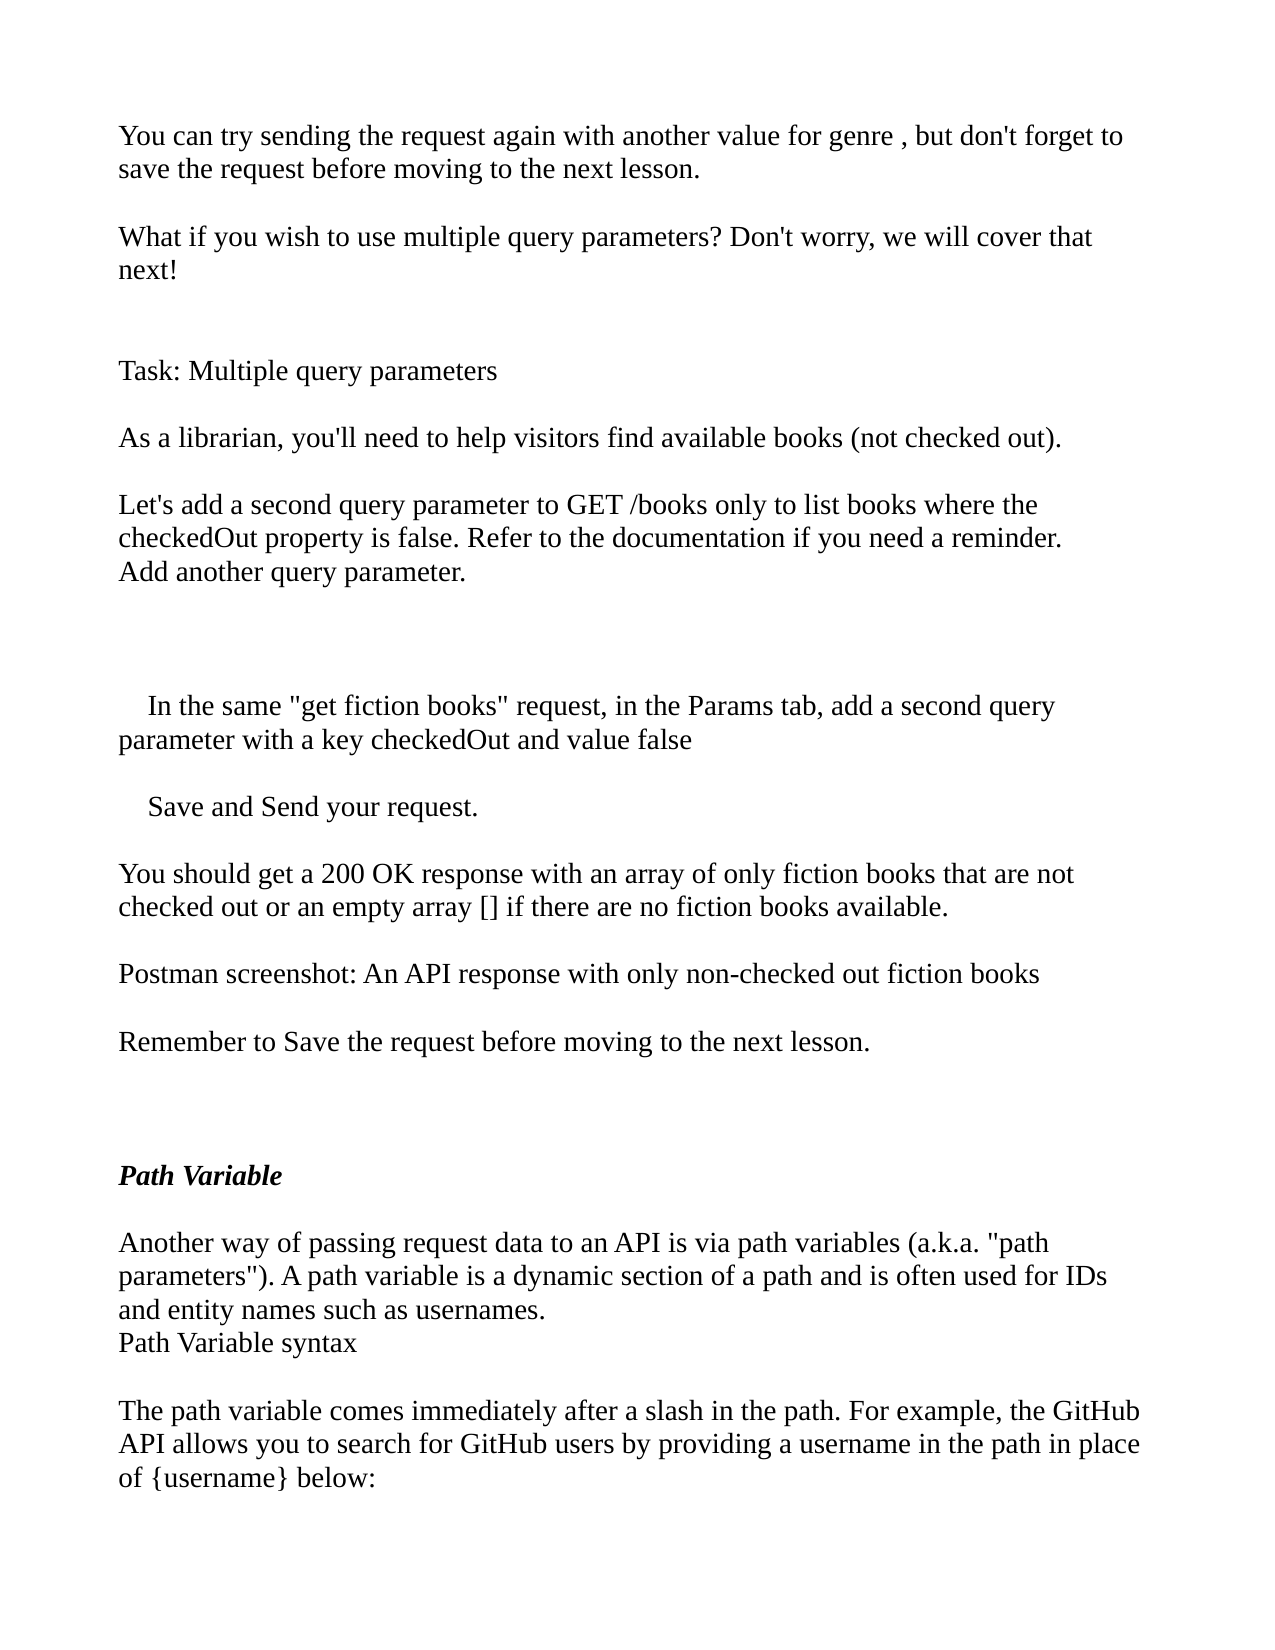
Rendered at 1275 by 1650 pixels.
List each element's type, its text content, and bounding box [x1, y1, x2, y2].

text Postman screenshot: An API response with only non-checked out fiction books [118, 957, 1157, 990]
text Remember to Save the request before moving to the next lesson. [118, 1024, 1157, 1057]
text You should get a 200 OK response with an array of only fiction books that are not checked out or an empty array [] if there are no fiction books available. [118, 856, 1157, 923]
text What if you wish to use multiple query parameters? Don't worry, we will cover that next! [118, 219, 1157, 286]
text Save and Send your request. [118, 789, 1157, 822]
text In the same "get fiction books" request, in the Params tab, add a second query parameter with a key checkedOut and value false [118, 688, 1157, 755]
text Path Variable [118, 1158, 1157, 1191]
text Another way of passing request data to an API is via path variables (a.k.a. "path parameters"). A path variable is a dynamic section of a path and is often used for IDs and entity names such as usernames. [118, 1225, 1157, 1326]
text Let's add a second query parameter to GET /books only to list books where the checkedOut property is false. Refer to the documentation if you need a reminder. [118, 487, 1157, 554]
text As a librarian, you'll need to help visitors find available books (not checked out). [118, 420, 1157, 453]
text Task: Multiple query parameters [118, 353, 1157, 386]
text The path variable comes immediately after a slash in the path. For example, the GitHub API allows you to search for GitHub users by providing a username in the path in place of {username} below: [118, 1393, 1157, 1493]
text You can try sending the request again with another value for genre , but don't forget to save the request before moving to the next lesson. [118, 118, 1157, 185]
text Path Variable syntax [118, 1326, 1157, 1359]
text Add another query parameter. [118, 554, 1157, 588]
